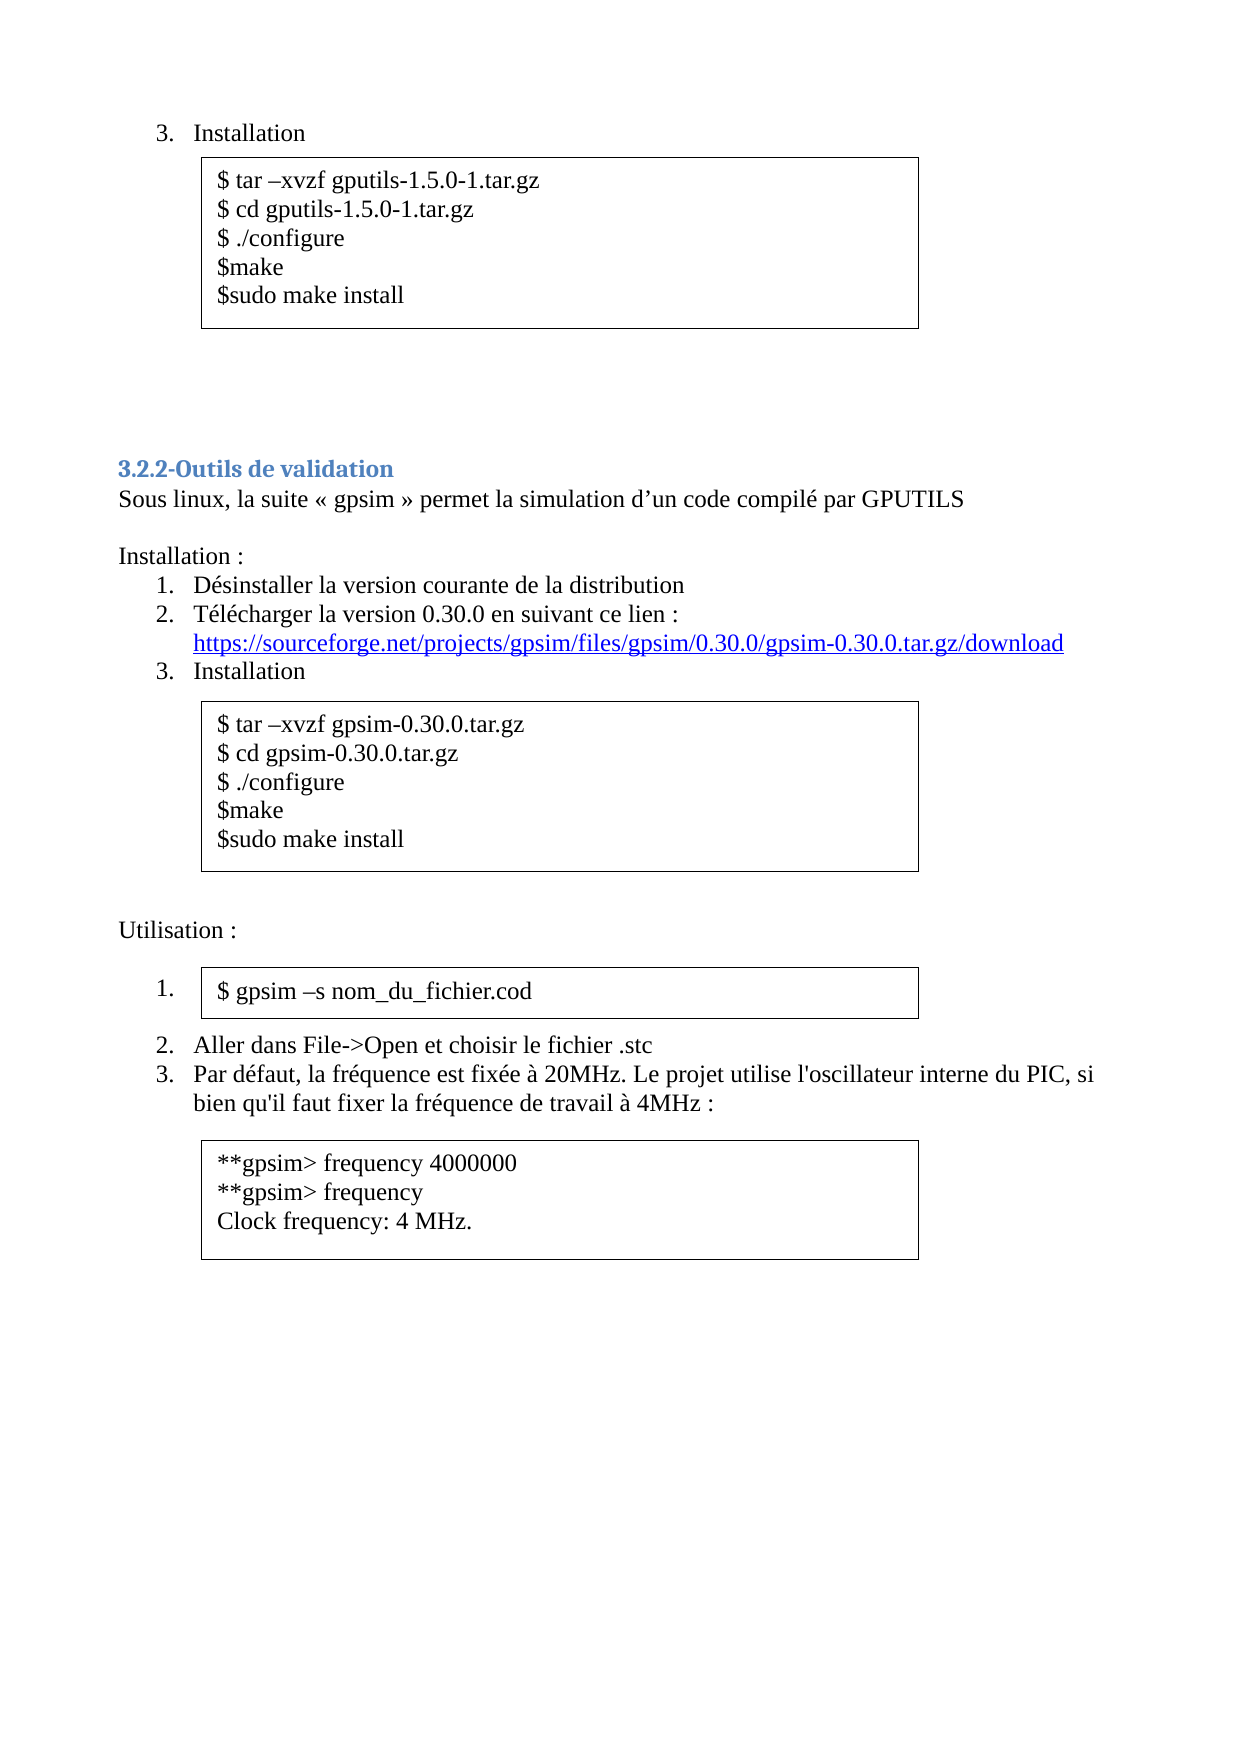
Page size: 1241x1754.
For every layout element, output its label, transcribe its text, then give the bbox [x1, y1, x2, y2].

text $ ./configure [217, 767, 903, 795]
list **gpsim> frequency 4000000 [217, 1148, 903, 1177]
text $ gpsim –s nom_du_fichier.cod [217, 976, 903, 1004]
text $make [217, 795, 903, 824]
list Installation [156, 656, 1122, 685]
list Installation [156, 118, 1122, 147]
text Sous linux, la suite « gpsim » permet la simulation d’un code compilé par GPUTILS [118, 484, 1122, 513]
text $ tar –xvzf gputils-1.5.0-1.tar.gz [217, 166, 903, 194]
list https://sourceforge.net/projects/gpsim/files/gpsim/0.30.0/gpsim-0.30.0.tar.gz/download [193, 628, 1122, 656]
text Installation : [118, 541, 1122, 570]
list **gpsim> frequency [217, 1177, 903, 1206]
text $sudo make install [217, 824, 903, 853]
list Par défaut, la fréquence est fixée à 20MHz. Le projet utilise l'oscillateur interne du PIC, si bien qu'il faut fixer la fréquence de travail à 4MHz : [156, 1059, 1122, 1116]
text $ ./configure [217, 223, 903, 252]
list Télécharger la version 0.30.0 en suivant ce lien : [156, 599, 1122, 628]
list Aller dans File->Open et choisir le fichier .stc [156, 1030, 1122, 1059]
text $sudo make install [217, 281, 903, 309]
subtitle 3.2.2-Outils de validation [118, 455, 1122, 484]
text $ cd gputils-1.5.0-1.tar.gz [217, 194, 903, 223]
list Désinstaller la version courante de la distribution [156, 570, 1122, 599]
list Clock frequency: 4 MHz. [217, 1206, 903, 1234]
text $ cd gpsim-0.30.0.tar.gz [217, 738, 903, 767]
text Utilisation : [118, 915, 1122, 944]
text $ tar –xvzf gpsim-0.30.0.tar.gz [217, 709, 903, 738]
text $make [217, 252, 903, 281]
